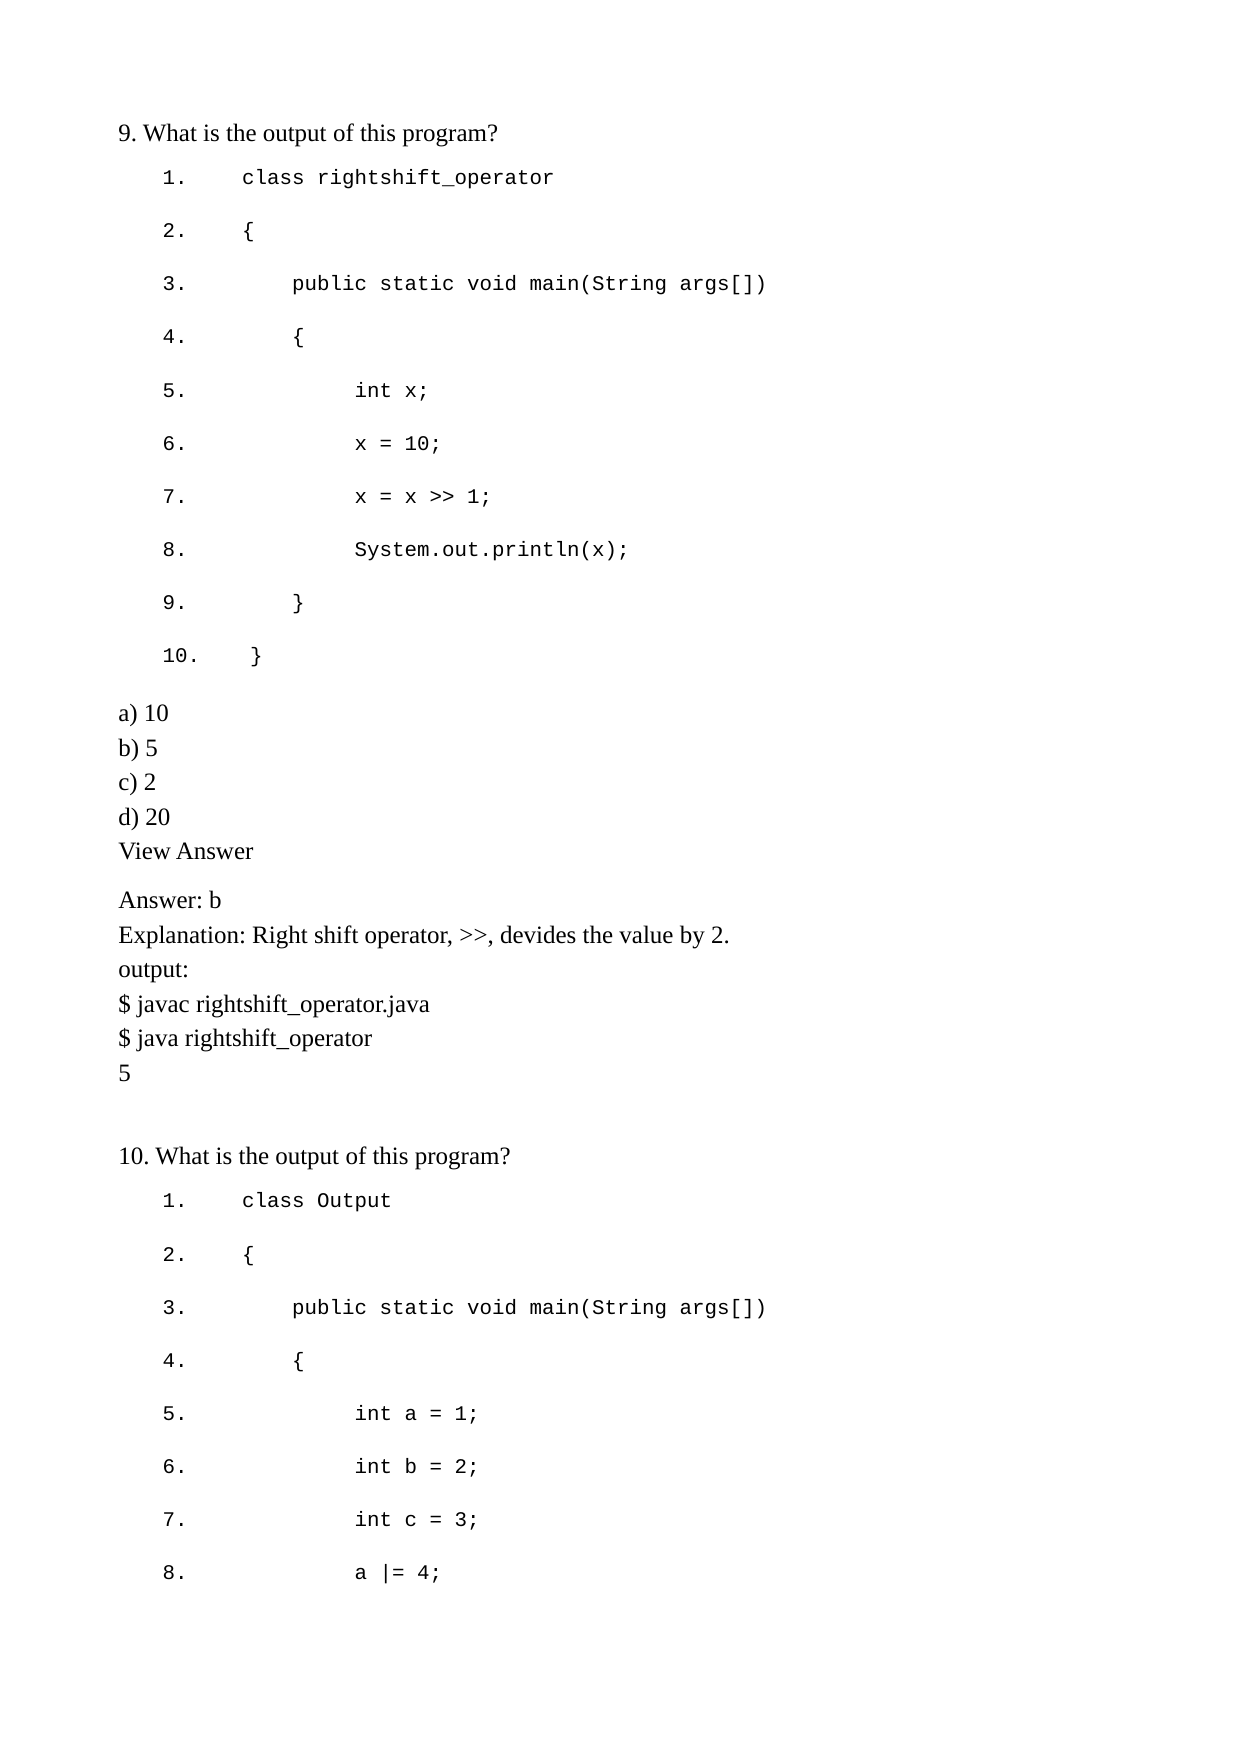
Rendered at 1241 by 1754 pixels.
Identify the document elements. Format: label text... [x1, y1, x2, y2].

list x = 10; [162, 433, 1122, 456]
list { [162, 327, 1122, 350]
text 9. What is the output of this program? [118, 118, 1122, 147]
text Answer: b Explanation: Right shift operator, >>, devides the value by 2. output: $ javac rightshift_operator.java $ java rightshift_operator 5 [118, 885, 1122, 1121]
list a |= 4; [162, 1562, 1122, 1586]
list public static void main(String args[]) [162, 1297, 1122, 1320]
list int c = 3; [162, 1509, 1122, 1533]
text 10. What is the output of this program? [118, 1141, 1122, 1170]
list int b = 2; [162, 1456, 1122, 1480]
list public static void main(String args[]) [162, 273, 1122, 297]
list } [162, 645, 1122, 669]
list { [162, 1243, 1122, 1267]
list { [162, 220, 1122, 244]
list class rightshift_operator [162, 167, 1122, 191]
list class Output [162, 1190, 1122, 1214]
list int a = 1; [162, 1403, 1122, 1427]
list x = x >> 1; [162, 486, 1122, 509]
list } [162, 592, 1122, 616]
list int x; [162, 380, 1122, 403]
list System.out.println(x); [162, 539, 1122, 563]
text a) 10 b) 5 c) 2 d) 20 View Answer [118, 698, 1122, 865]
list { [162, 1350, 1122, 1373]
